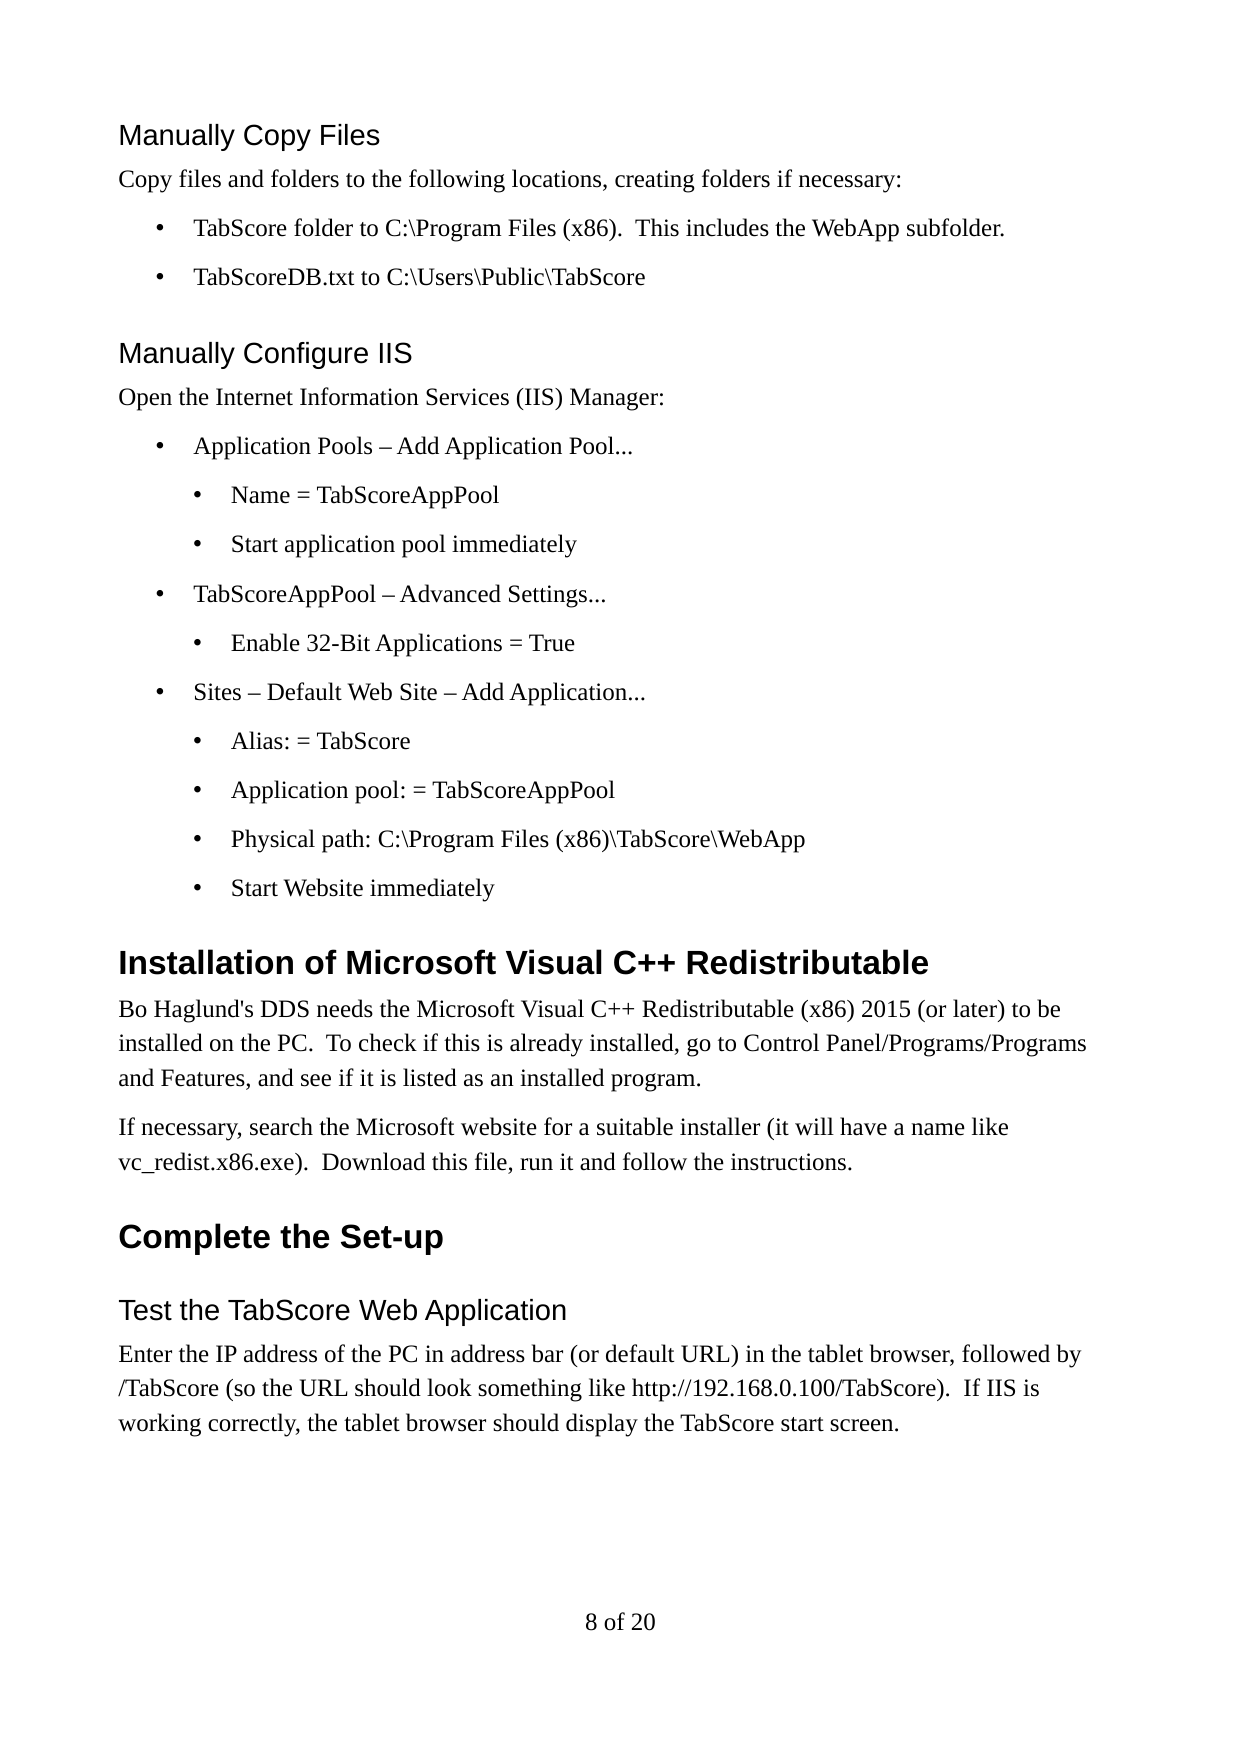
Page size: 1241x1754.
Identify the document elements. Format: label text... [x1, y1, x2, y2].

list Application pool: = TabScoreAppPool [193, 775, 1122, 804]
text Open the Internet Information Services (IIS) Manager: [118, 382, 1122, 411]
list Name = TabScoreAppPool [193, 481, 1122, 509]
text Enter the IP address of the PC in address bar (or default URL) in the tablet browser, followed by /TabScore (so the URL should look something like http://192.168.0.100/TabScore). If IIS is working correctly, the tablet browser should display the TabScore start screen. [118, 1339, 1122, 1436]
subtitle Manually Configure IIS [118, 336, 1122, 370]
list Sites – Default Web Site – Add Application... [156, 677, 1122, 706]
list Start application pool immediately [193, 529, 1122, 558]
list Physical path: C:\Program Files (x86)\TabScore\WebApp [193, 824, 1122, 853]
list TabScore folder to C:\Program Files (x86). This includes the WebApp subfolder. [156, 213, 1122, 242]
subtitle Manually Copy Files [118, 118, 1122, 152]
list TabScoreAppPool – Advanced Settings... [156, 579, 1122, 607]
list Start Website immediately [193, 873, 1122, 902]
subtitle Test the TabScore Web Application [118, 1293, 1122, 1326]
list Alias: = TabScore [193, 726, 1122, 754]
subtitle Installation of Microsoft Visual C++ Redistributable [118, 943, 1122, 982]
text Copy files and folders to the following locations, creating folders if necessary: [118, 164, 1122, 193]
text If necessary, search the Microsoft website for a suitable installer (it will have a name like vc_redist.x86.exe). Download this file, run it and follow the instructions. [118, 1112, 1122, 1175]
list TabScoreDB.txt to C:\Users\Public\TabScore [156, 262, 1122, 291]
text Bo Haglund's DDS needs the Microsoft Visual C++ Redistributable (x86) 2015 (or later) to be installed on the PC. To check if this is already installed, go to Control Panel/Programs/Programs and Features, and see if it is listed as an installed program. [118, 994, 1122, 1092]
list Application Pools – Add Application Pool... [156, 431, 1122, 460]
list Enable 32-Bit Applications = True [193, 628, 1122, 656]
subtitle Complete the Set-up [118, 1216, 1122, 1255]
